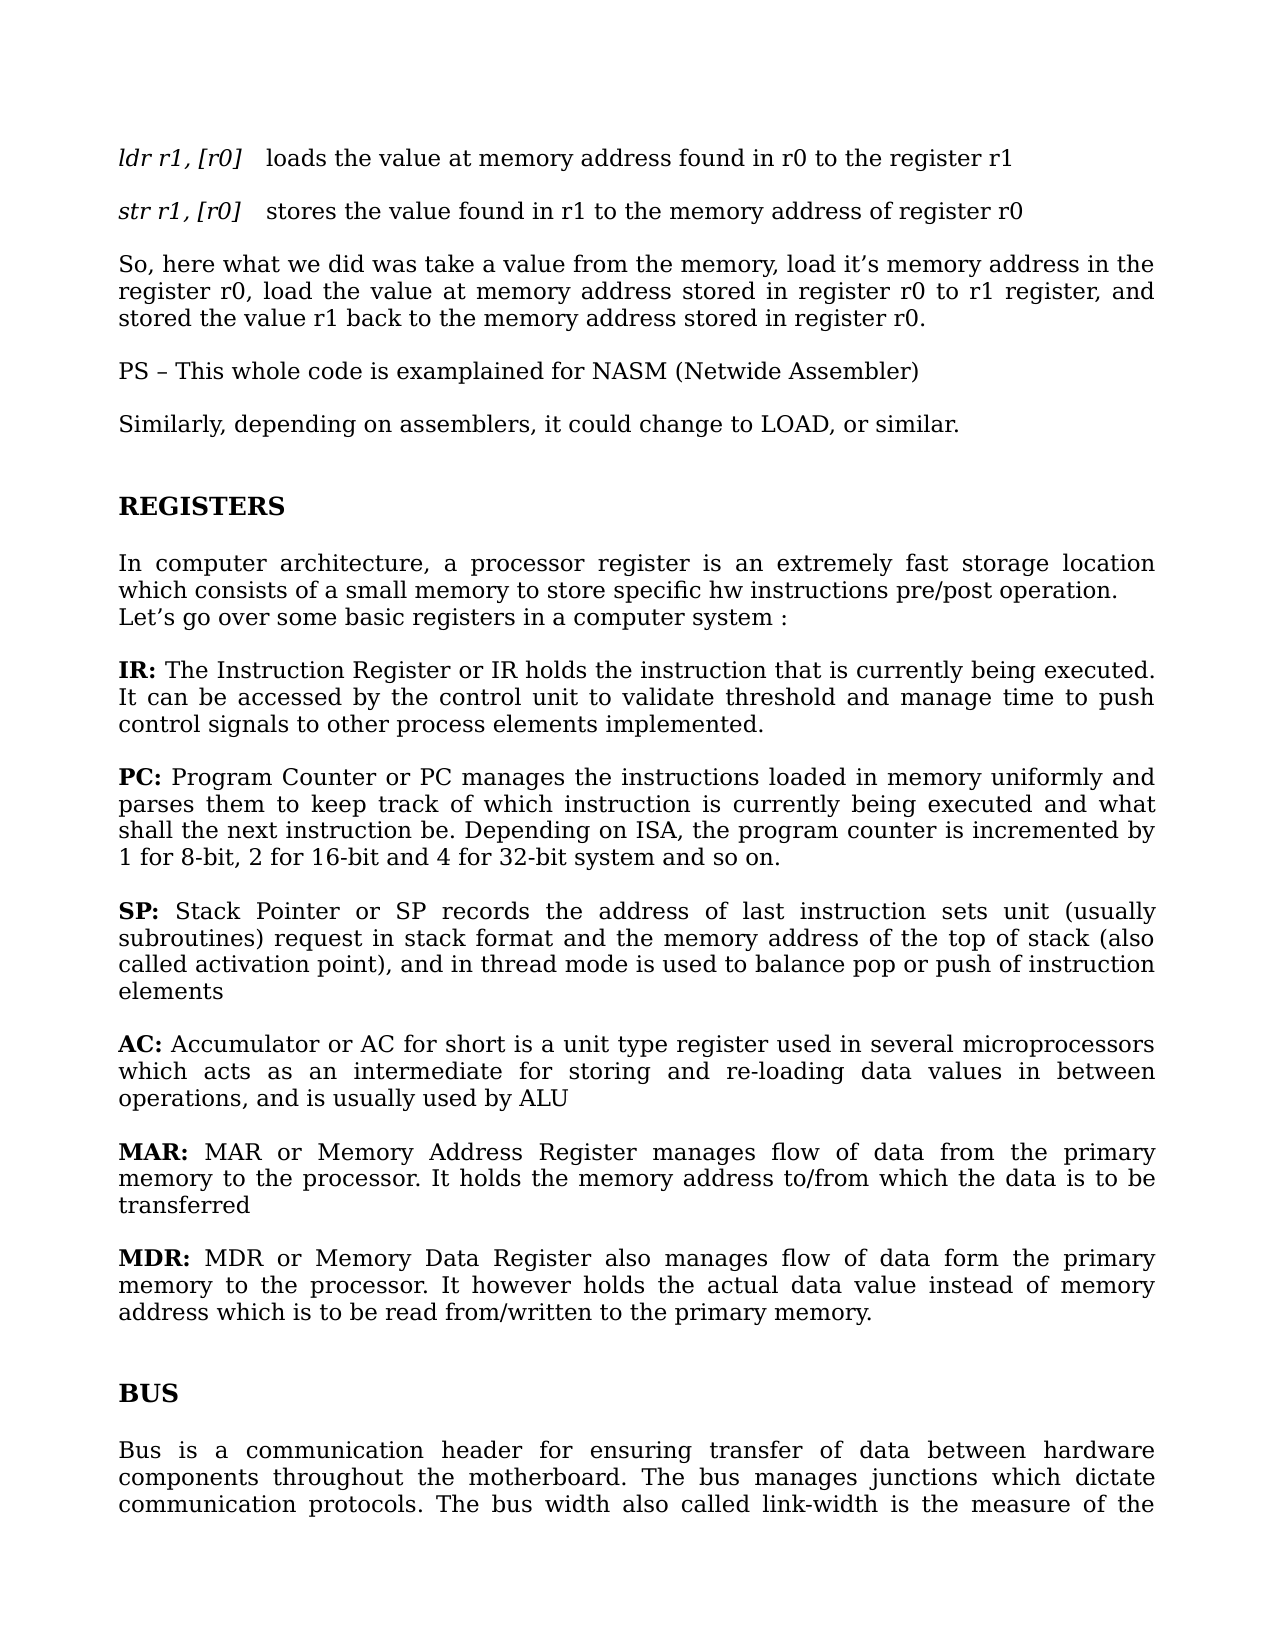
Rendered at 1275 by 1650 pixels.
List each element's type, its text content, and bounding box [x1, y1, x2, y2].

text REGISTERS [118, 492, 1157, 521]
text BUS [118, 1379, 1157, 1408]
text IR: The Instruction Register or IR holds the instruction that is currently being executed. It can be accessed by the control unit to validate threshold and manage time to push control signals to other process elements implemented. [118, 657, 1157, 737]
text MAR: MAR or Memory Address Register manages flow of data from the primary memory to the processor. It holds the memory address to/from which the data is to be transferred [118, 1138, 1157, 1219]
text So, here what we did was take a value from the memory, load it’s memory address in the register r0, load the value at memory address stored in register r0 to r1 register, and stored the value r1 back to the memory address stored in register r0. [118, 252, 1157, 332]
text PC: Program Counter or PC manages the instructions loaded in memory uniformly and parses them to keep track of which instruction is currently being executed and what shall the next instruction be. Depending on ISA, the program counter is incremented by 1 for 8-bit, 2 for 16-bit and 4 for 32-bit system and so on. [118, 764, 1157, 871]
text Let’s go over some basic registers in a computer system : [118, 604, 1157, 630]
text PS – This whole code is examplained for NASM (Netwide Assembler) [118, 358, 1157, 385]
text In computer architecture, a processor register is an extremely fast storage location which consists of a small memory to store specific hw instructions pre/post operation. [118, 550, 1157, 604]
text MDR: MDR or Memory Data Register also manages flow of data form the primary memory to the processor. It however holds the actual data value instead of memory address which is to be read from/written to the primary memory. [118, 1245, 1157, 1326]
text ldr r1, [r0] loads the value at memory address found in r0 to the register r1 [118, 145, 1157, 172]
text Bus is a communication header for ensuring transfer of data between hardware components throughout the motherboard. The bus manages junctions which dictate communication protocols. The bus width also called link-width is the measure of the [118, 1438, 1157, 1518]
text str r1, [r0] stores the value found in r1 to the memory address of register r0 [118, 198, 1157, 225]
text SP: Stack Pointer or SP records the address of last instruction sets unit (usually subroutines) request in stack format and the memory address of the top of stack (also called activation point), and in thread mode is used to balance pop or push of instruction elements [118, 898, 1157, 1005]
text AC: Accumulator or AC for short is a unit type register used in several microprocessors which acts as an intermediate for storing and re-loading data values in between operations, and is usually used by ALU [118, 1031, 1157, 1112]
text Similarly, depending on assemblers, it could change to LOAD, or similar. [118, 412, 1157, 438]
